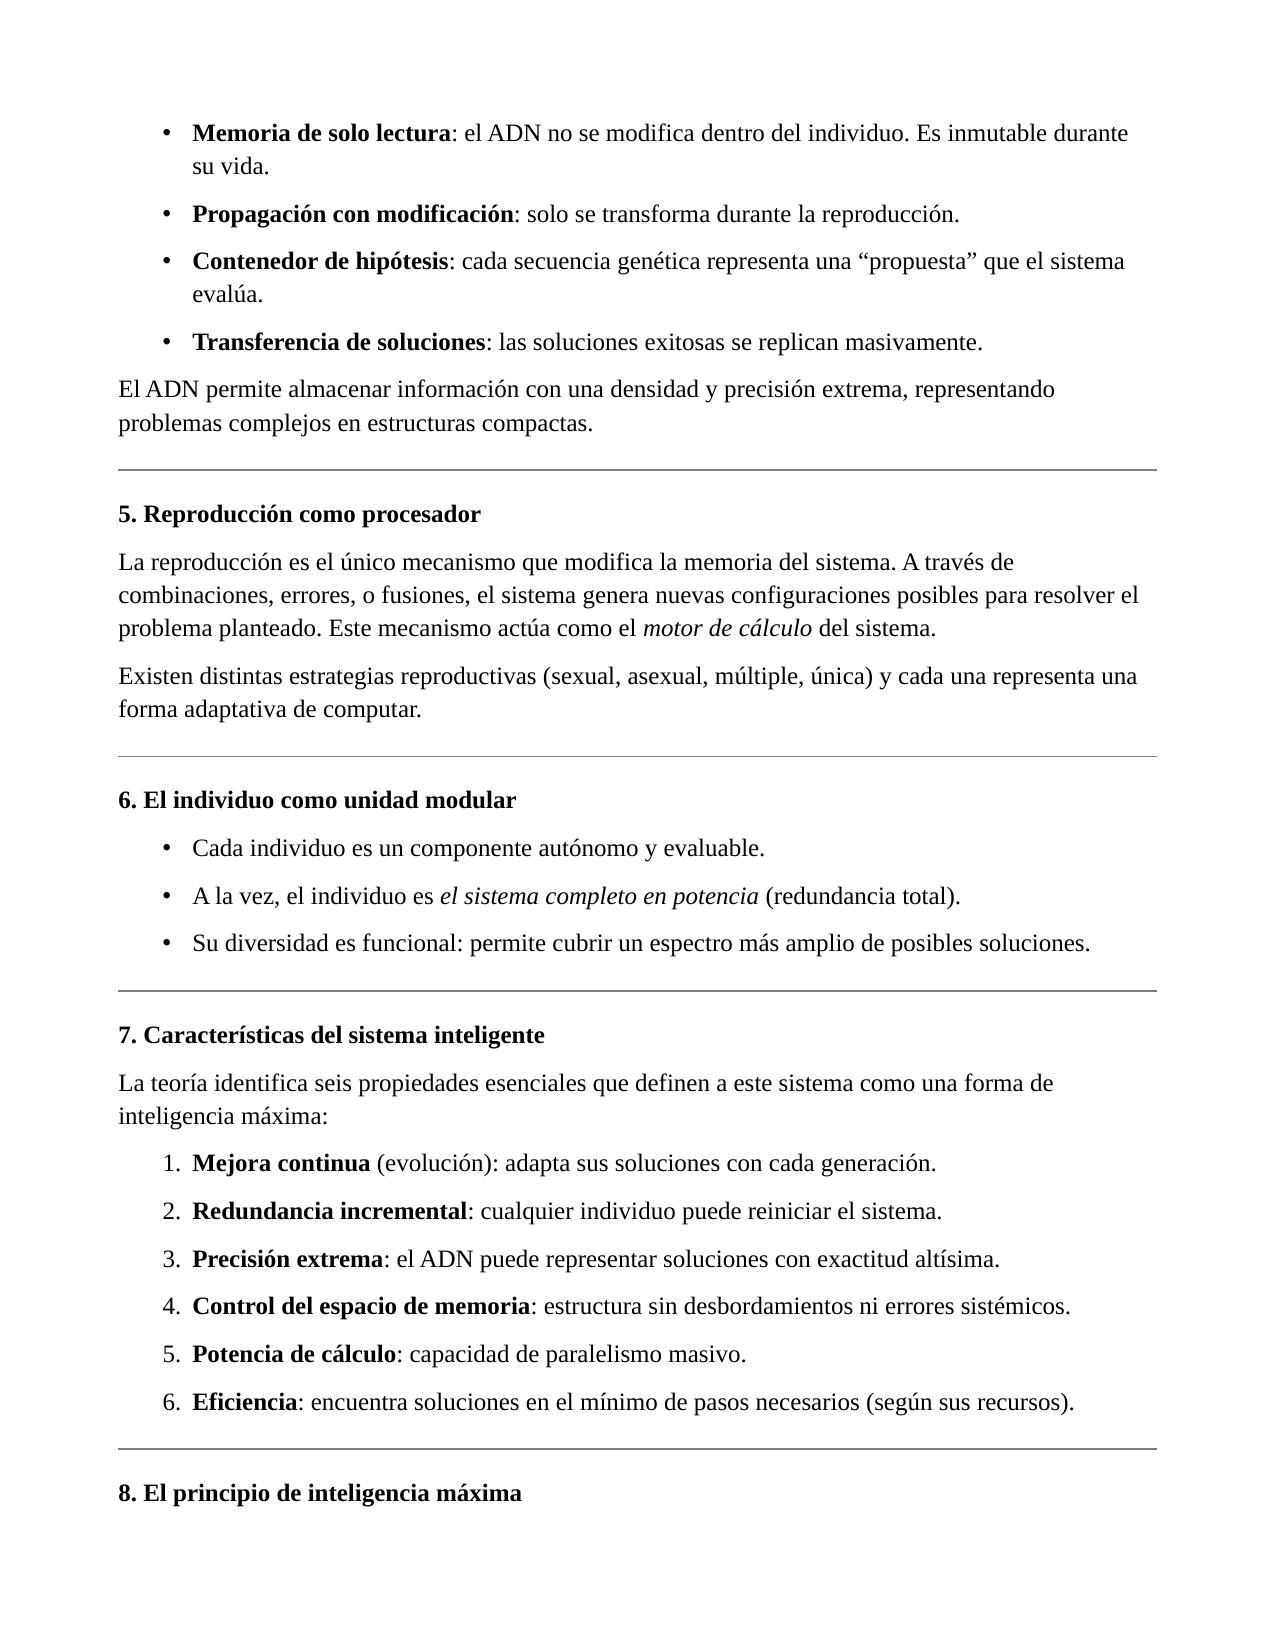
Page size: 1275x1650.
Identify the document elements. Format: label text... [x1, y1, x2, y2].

list Potencia de cálculo: capacidad de paralelismo masivo. [162, 1339, 1157, 1368]
list Contenedor de hipótesis: cada secuencia genética representa una “propuesta” que el sistema evalúa. [162, 246, 1157, 308]
text La reproducción es el único mecanismo que modifica la memoria del sistema. A través de combinaciones, errores, o fusiones, el sistema genera nuevas configuraciones posibles para resolver el problema planteado. Este mecanismo actúa como el motor de cálculo del sistema. [118, 547, 1157, 642]
text 6. El individuo como unidad modular [118, 786, 1157, 814]
text 7. Características del sistema inteligente [118, 1020, 1157, 1049]
text 5. Reproducción como procesador [118, 499, 1157, 528]
list Precisión extrema: el ADN puede representar soluciones con exactitud altísima. [162, 1244, 1157, 1272]
list Propagación con modificación: solo se transforma durante la reproducción. [162, 199, 1157, 227]
list Eficiencia: encuentra soluciones en el mínimo de pasos necesarios (según sus recursos). [162, 1387, 1157, 1415]
text El ADN permite almacenar información con una densidad y precisión extrema, representando problemas complejos en estructuras compactas. [118, 374, 1157, 436]
list Su diversidad es funcional: permite cubrir un espectro más amplio de posibles soluciones. [162, 928, 1157, 957]
list Control del espacio de memoria: estructura sin desbordamientos ni errores sistémicos. [162, 1291, 1157, 1320]
list Transferencia de soluciones: las soluciones exitosas se replican masivamente. [162, 327, 1157, 356]
list Cada individuo es un componente autónomo y evaluable. [162, 833, 1157, 862]
text La teoría identifica seis propiedades esenciales que definen a este sistema como una forma de inteligencia máxima: [118, 1068, 1157, 1130]
list Redundancia incremental: cualquier individuo puede reiniciar el sistema. [162, 1196, 1157, 1225]
list A la vez, el individuo es el sistema completo en potencia (redundancia total). [162, 881, 1157, 909]
list Memoria de solo lectura: el ADN no se modifica dentro del individuo. Es inmutable durante su vida. [162, 118, 1157, 180]
list Mejora continua (evolución): adapta sus soluciones con cada generación. [162, 1148, 1157, 1177]
text 8. El principio de inteligencia máxima [118, 1478, 1157, 1507]
text Existen distintas estrategias reproductivas (sexual, asexual, múltiple, única) y cada una representa una forma adaptativa de computar. [118, 661, 1157, 722]
